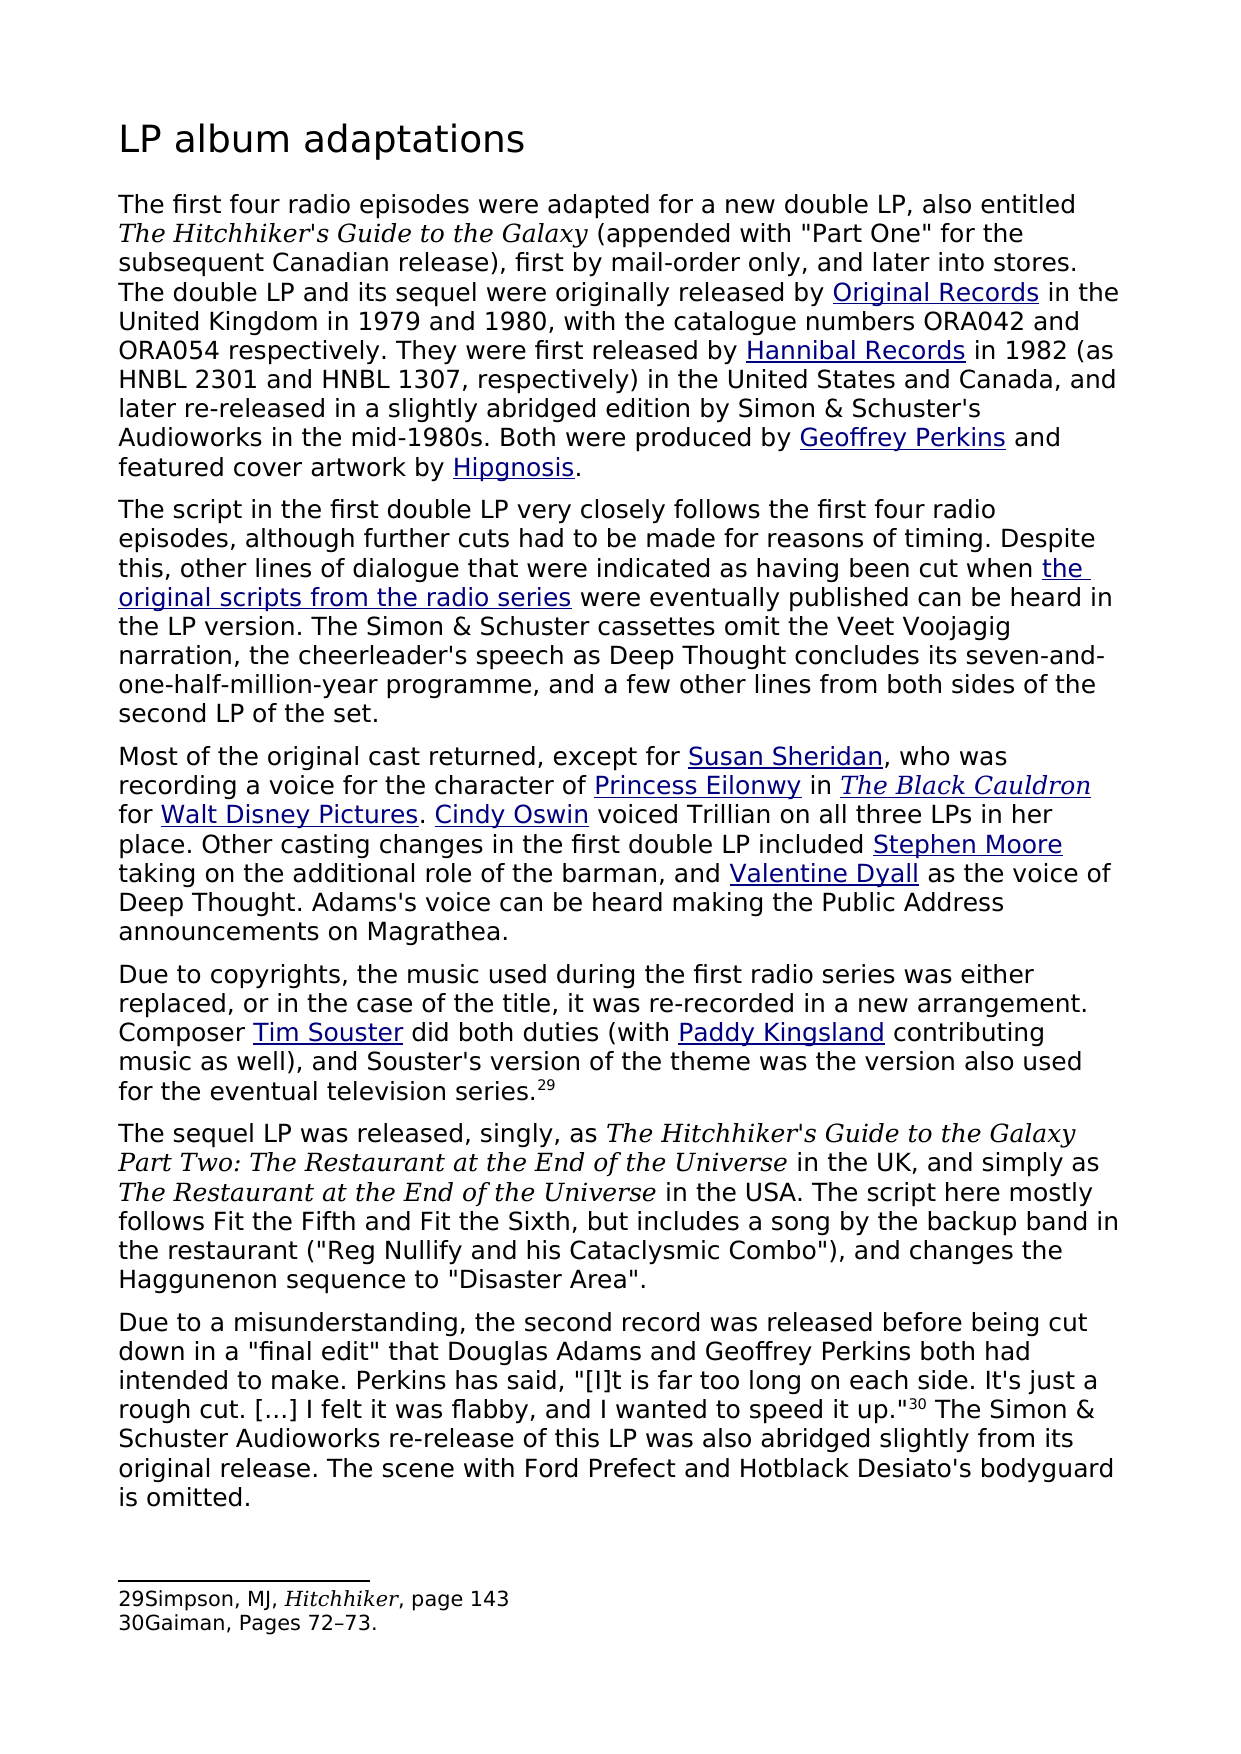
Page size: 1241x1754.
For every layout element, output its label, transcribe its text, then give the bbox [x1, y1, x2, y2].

text Due to a misunderstanding, the second record was released before being cut down in a "final edit" that Douglas Adams and Geoffrey Perkins both had intended to make. Perkins has said, "[I]t is far too long on each side. It's just a rough cut. [...] I felt it was flabby, and I wanted to speed it up." The Simon & Schuster Audioworks re-release of this LP was also abridged slightly from its original release. The scene with Ford Prefect and Hotblack Desiato's bodyguard is omitted. [118, 1308, 1122, 1512]
text Gaiman, Pages 72–73. [118, 1611, 1122, 1636]
text Due to copyrights, the music used during the first radio series was either replaced, or in the case of the title, it was re-recorded in a new arrangement. Composer Tim Souster did both duties (with Paddy Kingsland contributing music as well), and Souster's version of the theme was the version also used for the eventual television series. [118, 960, 1122, 1106]
text Simpson, MJ, Hitchhiker, page 143 [118, 1587, 1122, 1611]
text The script in the first double LP very closely follows the first four radio episodes, although further cuts had to be made for reasons of timing. Despite this, other lines of dialogue that were indicated as having been cut when the original scripts from the radio series were eventually published can be heard in the LP version. The Simon & Schuster cassettes omit the Veet Voojagig narration, the cheerleader's speech as Deep Thought concludes its seven-and-one-half-million-year programme, and a few other lines from both sides of the second LP of the set. [118, 496, 1122, 729]
subtitle LP album adaptations [118, 118, 1122, 162]
text Most of the original cast returned, except for Susan Sheridan, who was recording a voice for the character of Princess Eilonwy in The Black Cauldron for Walt Disney Pictures. Cindy Oswin voiced Trillian on all three LPs in her place. Other casting changes in the first double LP included Stephen Moore taking on the additional role of the barman, and Valentine Dyall as the voice of Deep Thought. Adams's voice can be heard making the Public Address announcements on Magrathea. [118, 742, 1122, 947]
text The sequel LP was released, singly, as The Hitchhiker's Guide to the Galaxy Part Two: The Restaurant at the End of the Universe in the UK, and simply as The Restaurant at the End of the Universe in the USA. The script here mostly follows Fit the Fifth and Fit the Sixth, but includes a song by the backup band in the restaurant ("Reg Nullify and his Cataclysmic Combo"), and changes the Haggunenon sequence to "Disaster Area". [118, 1119, 1122, 1294]
text The first four radio episodes were adapted for a new double LP, also entitled The Hitchhiker's Guide to the Galaxy (appended with "Part One" for the subsequent Canadian release), first by mail-order only, and later into stores. The double LP and its sequel were originally released by Original Records in the United Kingdom in 1979 and 1980, with the catalogue numbers ORA042 and ORA054 respectively. They were first released by Hannibal Records in 1982 (as HNBL 2301 and HNBL 1307, respectively) in the United States and Canada, and later re-released in a slightly abridged edition by Simon & Schuster's Audioworks in the mid-1980s. Both were produced by Geoffrey Perkins and featured cover artwork by Hipgnosis. [118, 190, 1122, 482]
